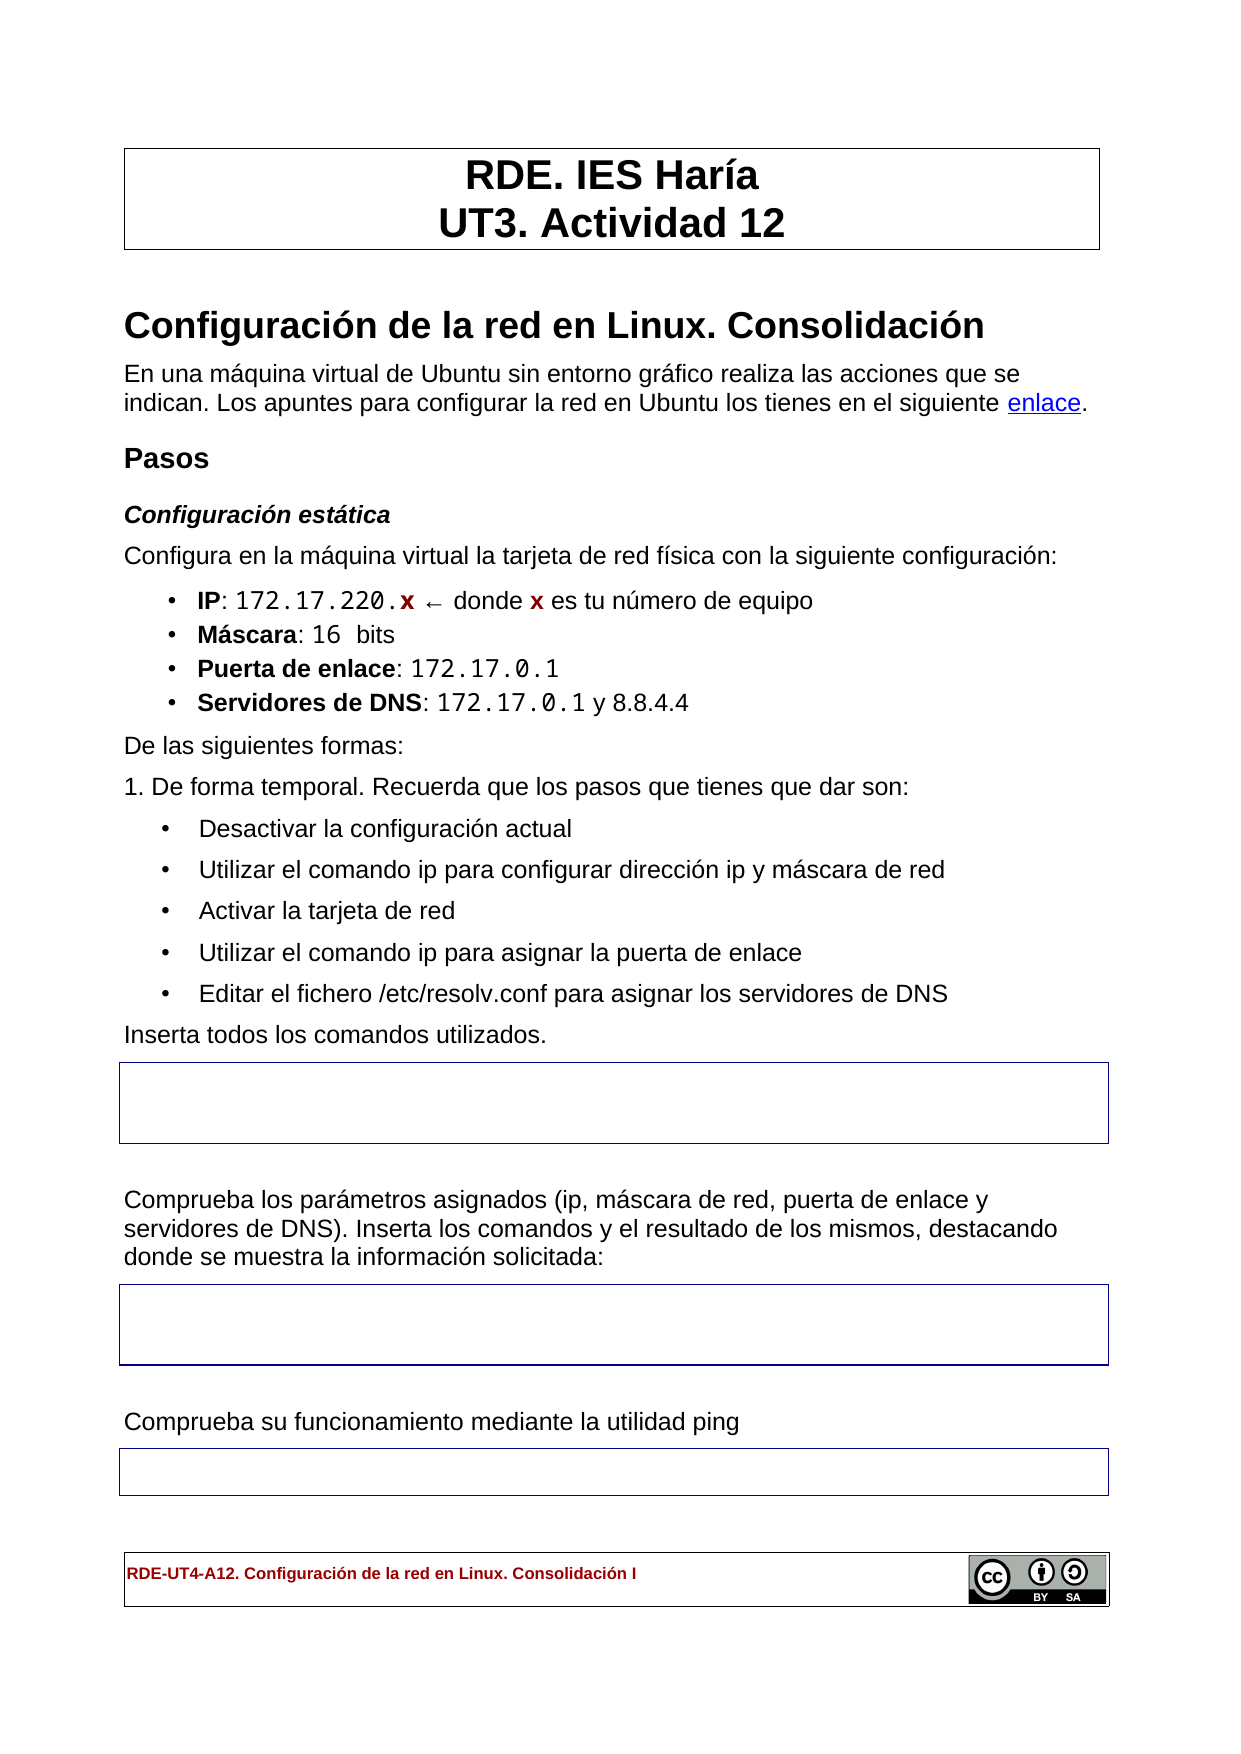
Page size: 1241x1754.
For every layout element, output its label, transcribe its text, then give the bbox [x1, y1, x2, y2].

table_header [120, 1285, 1108, 1364]
subtitle Pasos [123, 442, 1109, 475]
subtitle Configuración de la red en Linux. Consolidación [123, 303, 1109, 347]
list Editar el fichero /etc/resolv.conf para asignar los servidores de DNS [161, 979, 1109, 1008]
text Comprueba su funcionamiento mediante la utilidad ping [123, 1407, 1109, 1435]
table_header [120, 1449, 1108, 1494]
text RDE. IES Haría [125, 149, 1099, 196]
picture [968, 1555, 1107, 1604]
list Utilizar el comando ip para configurar dirección ip y máscara de red [161, 855, 1109, 884]
text UT3. Actividad 12 [125, 196, 1099, 249]
text Comprueba los parámetros asignados (ip, máscara de red, puerta de enlace y servidores de DNS). Inserta los comandos y el resultado de los mismos, destacando donde se muestra la información solicitada: [123, 1185, 1109, 1271]
list Utilizar el comando ip para asignar la puerta de enlace [161, 938, 1109, 967]
subtitle Configuración estática [123, 500, 1109, 529]
text De las siguientes formas: [123, 731, 1109, 760]
text 1. De forma temporal. Recuerda que los pasos que tienes que dar son: [123, 772, 1109, 801]
list Desactivar la configuración actual [161, 814, 1109, 842]
list Máscara: 16 bits [168, 616, 1109, 651]
table_header [120, 1063, 1108, 1142]
text Inserta todos los comandos utilizados. [123, 1020, 1109, 1049]
list Servidores de DNS: 172.17.0.1 y 8.8.4.4 [168, 684, 1109, 719]
list IP: 172.17.220.x ← donde x es tu número de equipo [168, 582, 1109, 616]
text Configura en la máquina virtual la tarjeta de red física con la siguiente configuración: [123, 541, 1109, 570]
list Puerta de enlace: 172.17.0.1 [168, 651, 1109, 684]
list Activar la tarjeta de red [161, 896, 1109, 925]
text En una máquina virtual de Ubuntu sin entorno gráfico realiza las acciones que se indican. Los apuntes para configurar la red en Ubuntu los tienes en el siguiente enlace. [123, 359, 1109, 417]
